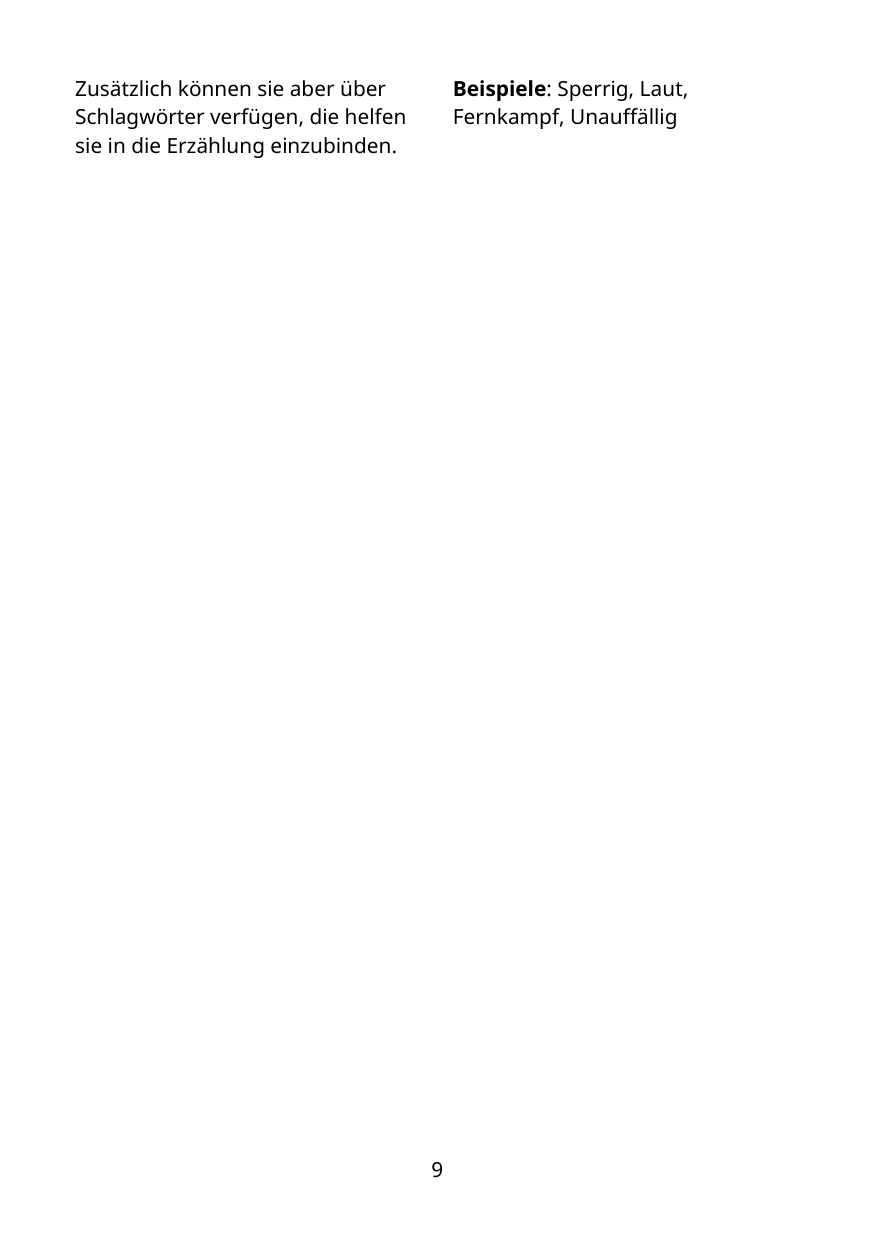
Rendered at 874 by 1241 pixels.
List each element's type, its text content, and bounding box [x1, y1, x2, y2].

text Zusätzlich können sie aber über Schlagwörter verfügen, die helfen sie in die Erzählung einzubinden. [75, 74, 421, 159]
text : Sperrig, Laut, Fernkampf, Unauffällig [453, 74, 799, 131]
text Beispiele [453, 74, 546, 102]
